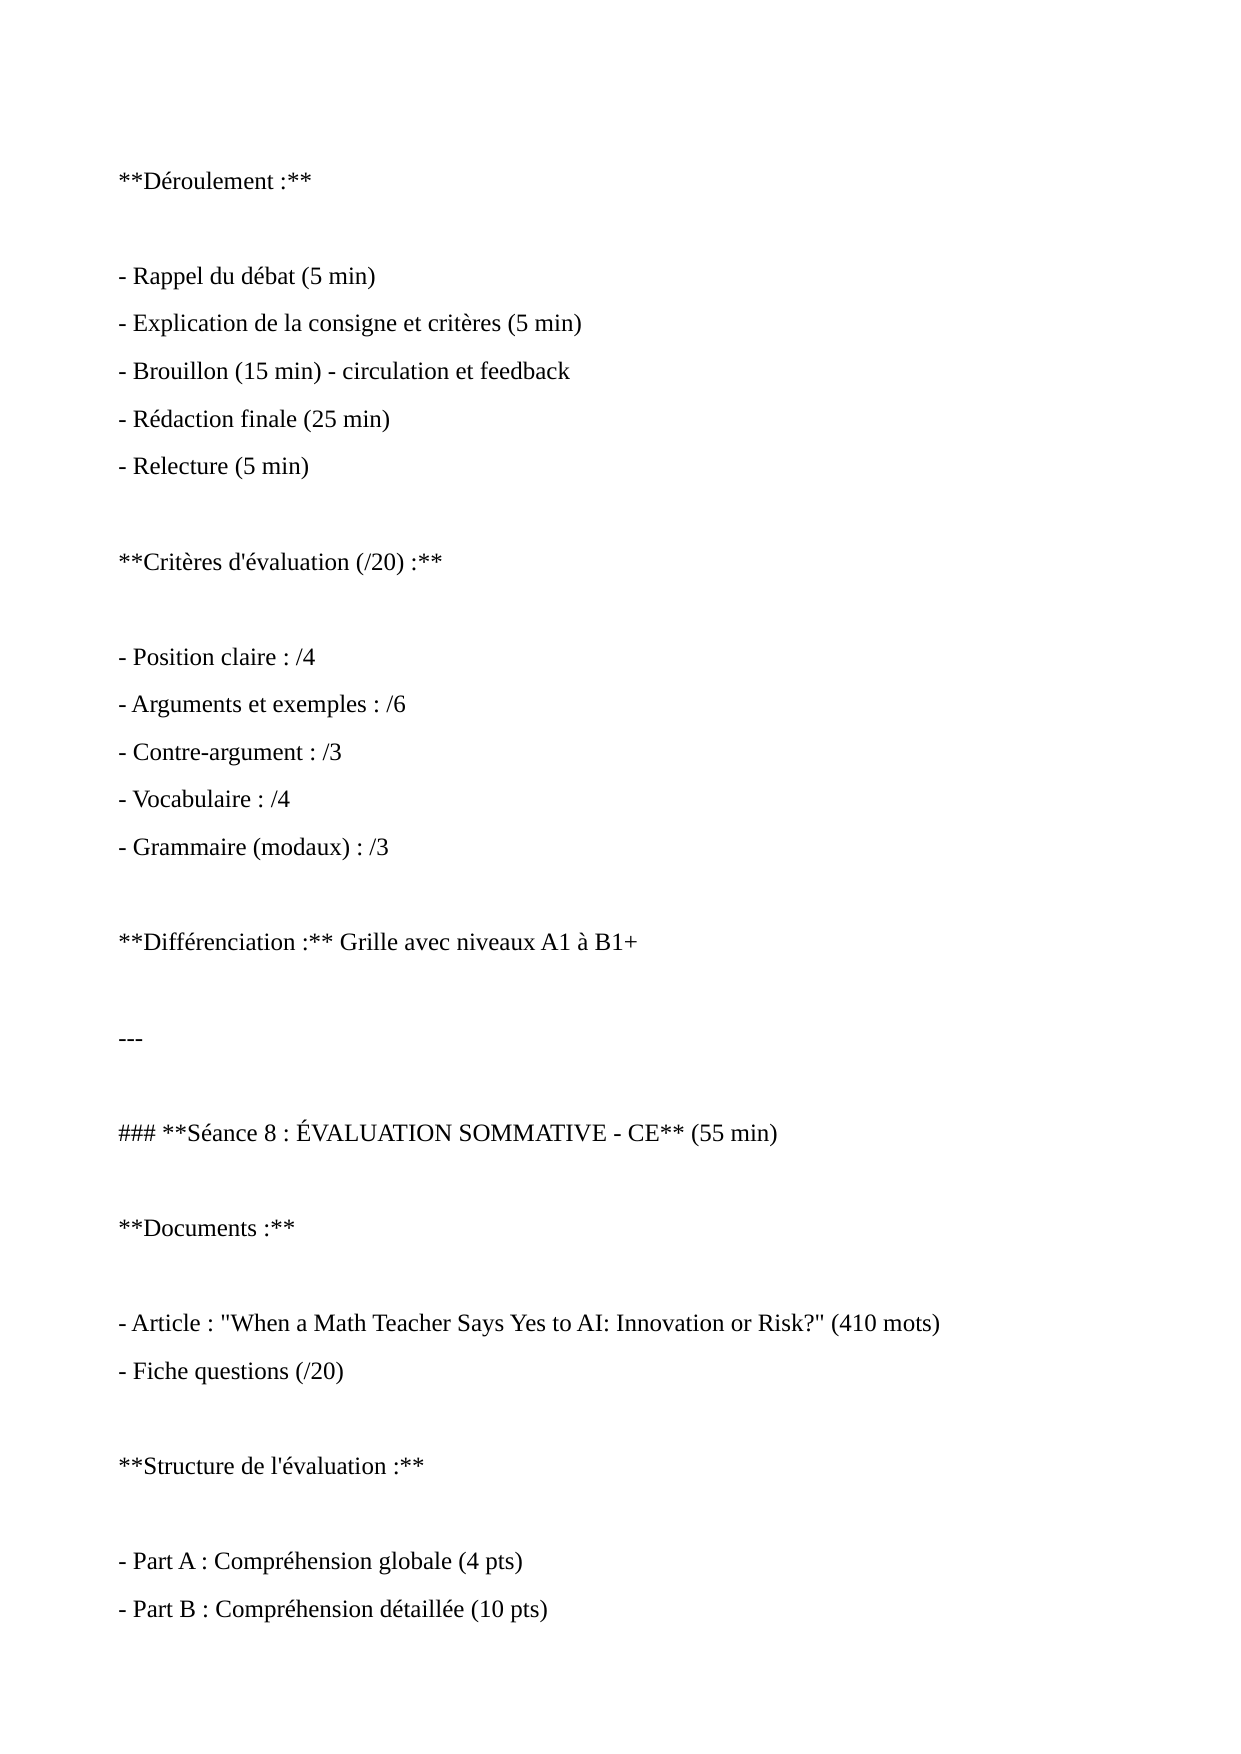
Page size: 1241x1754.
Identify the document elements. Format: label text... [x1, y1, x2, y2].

text - Arguments et exemples : /6 [118, 689, 1122, 718]
text - Part A : Compréhension globale (4 pts) [118, 1546, 1122, 1575]
text - Rappel du débat (5 min) [118, 261, 1122, 290]
text - Part B : Compréhension détaillée (10 pts) [118, 1594, 1122, 1623]
text - Relecture (5 min) [118, 451, 1122, 480]
text **Critères d'évaluation (/20) :** [118, 547, 1122, 575]
text - Explication de la consigne et critères (5 min) [118, 308, 1122, 337]
text - Fiche questions (/20) [118, 1356, 1122, 1384]
text - Position claire : /4 [118, 642, 1122, 671]
text - Contre-argument : /3 [118, 737, 1122, 766]
text - Vocabulaire : /4 [118, 784, 1122, 813]
text **Déroulement :** [118, 166, 1122, 194]
text - Rédaction finale (25 min) [118, 404, 1122, 432]
text - Grammaire (modaux) : /3 [118, 832, 1122, 861]
text ### **Séance 8 : ÉVALUATION SOMMATIVE - CE** (55 min) [118, 1118, 1122, 1147]
text **Structure de l'évaluation :** [118, 1451, 1122, 1480]
text - Brouillon (15 min) - circulation et feedback [118, 356, 1122, 385]
text **Documents :** [118, 1213, 1122, 1242]
text - Article : "When a Math Teacher Says Yes to AI: Innovation or Risk?" (410 mots) [118, 1308, 1122, 1337]
text **Différenciation :** Grille avec niveaux A1 à B1+ [118, 927, 1122, 956]
text --- [118, 1023, 1122, 1051]
